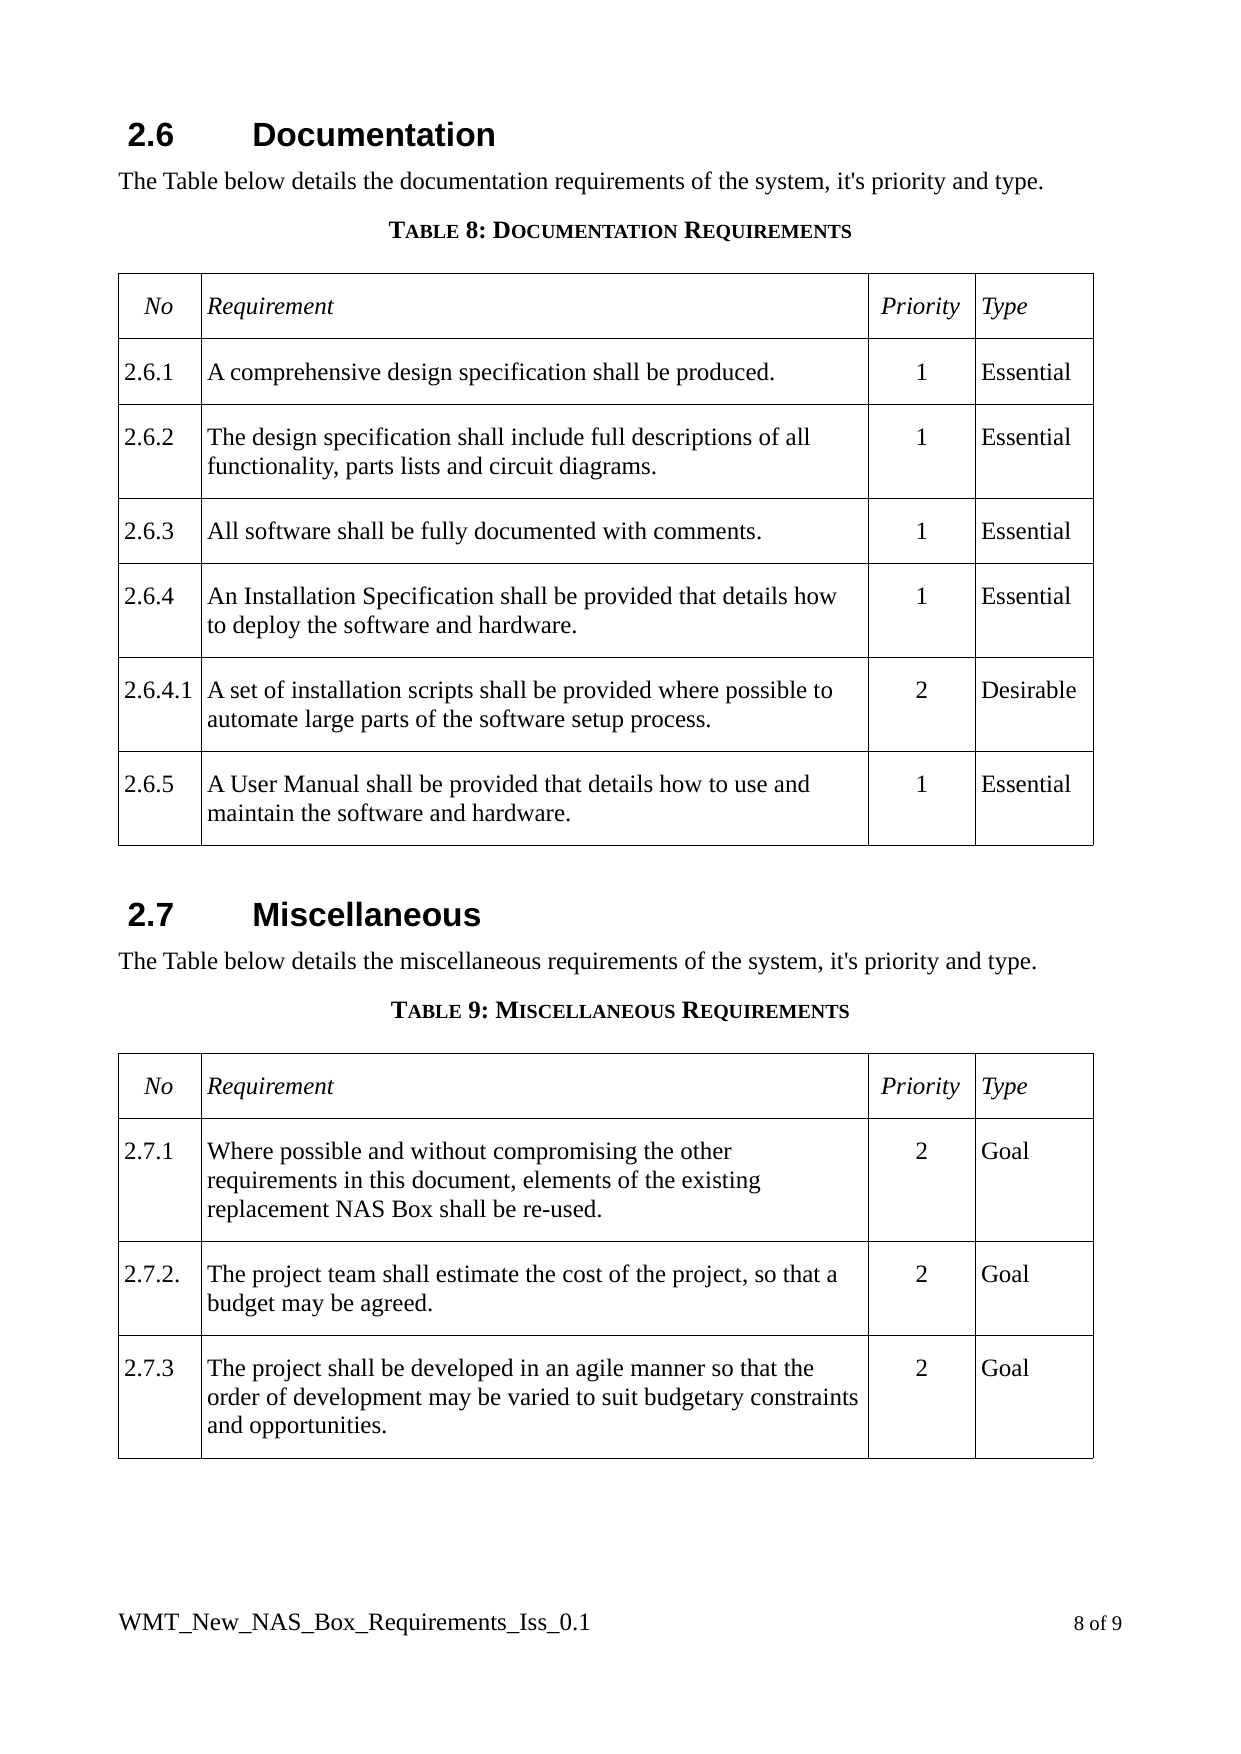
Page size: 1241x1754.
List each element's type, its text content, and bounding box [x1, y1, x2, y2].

table_cell A User Manual shall be provided that details how to use and maintain the software and hardware. [202, 752, 868, 845]
table_cell 2.7.2. [119, 1242, 201, 1335]
table_cell The design specification shall include full descriptions of all functionality, parts lists and circuit diagrams. [202, 405, 868, 498]
table_cell 2.6.4 [119, 564, 201, 657]
table_cell The project shall be developed in an agile manner so that the order of development may be varied to suit budgetary constraints and opportunities. [202, 1336, 868, 1458]
subtitle Documentation [118, 115, 1122, 154]
table_cell 2.6.2 [119, 405, 201, 498]
table_header No [119, 274, 201, 338]
table_cell 1 [869, 499, 975, 563]
table_header No [119, 1054, 201, 1118]
table_cell 2.7.3 [119, 1336, 201, 1458]
subtitle Miscellaneous [118, 895, 1122, 933]
text The Table below details the miscellaneous requirements of the system, it's priority and type. [118, 946, 1122, 975]
table_header Type [976, 1054, 1093, 1118]
table_cell A comprehensive design specification shall be produced. [202, 339, 868, 404]
table_cell Essential [976, 405, 1093, 498]
table_cell 2.6.3 [119, 499, 201, 563]
subtitle Table 9: Miscellaneous Requirements [118, 995, 1122, 1024]
table_cell 1 [869, 752, 975, 845]
table_cell Essential [976, 564, 1093, 657]
table_cell Where possible and without compromising the other requirements in this document, elements of the existing replacement NAS Box shall be re-used. [202, 1119, 868, 1241]
table_cell 2.6.4.1 [119, 658, 201, 751]
table_cell A set of installation scripts shall be provided where possible to automate large parts of the software setup process. [202, 658, 868, 751]
table_header Priority [869, 1054, 975, 1118]
table_cell 2.6.1 [119, 339, 201, 404]
table_cell Goal [976, 1336, 1093, 1458]
table_cell 1 [869, 405, 975, 498]
table_header Requirement [202, 1054, 868, 1118]
table_cell 2 [869, 1119, 975, 1241]
table_cell 1 [869, 564, 975, 657]
table_cell Essential [976, 339, 1093, 404]
table_cell An Installation Specification shall be provided that details how to deploy the software and hardware. [202, 564, 868, 657]
table_cell Desirable [976, 658, 1093, 751]
table_cell Essential [976, 499, 1093, 563]
text The Table below details the documentation requirements of the system, it's priority and type. [118, 166, 1122, 195]
table_cell 2.7.1 [119, 1119, 201, 1241]
table_cell 2 [869, 1242, 975, 1335]
table_cell The project team shall estimate the cost of the project, so that a budget may be agreed. [202, 1242, 868, 1335]
table_cell 1 [869, 339, 975, 404]
table_header Priority [869, 274, 975, 338]
table_header Requirement [202, 274, 868, 338]
table_cell 2 [869, 658, 975, 751]
table_header Type [976, 274, 1093, 338]
table_cell 2 [869, 1336, 975, 1458]
table_cell 2.6.5 [119, 752, 201, 845]
table_cell Goal [976, 1119, 1093, 1241]
table_cell Goal [976, 1242, 1093, 1335]
table_cell All software shall be fully documented with comments. [202, 499, 868, 563]
table_cell Essential [976, 752, 1093, 845]
subtitle Table 8: Documentation Requirements [118, 216, 1122, 244]
